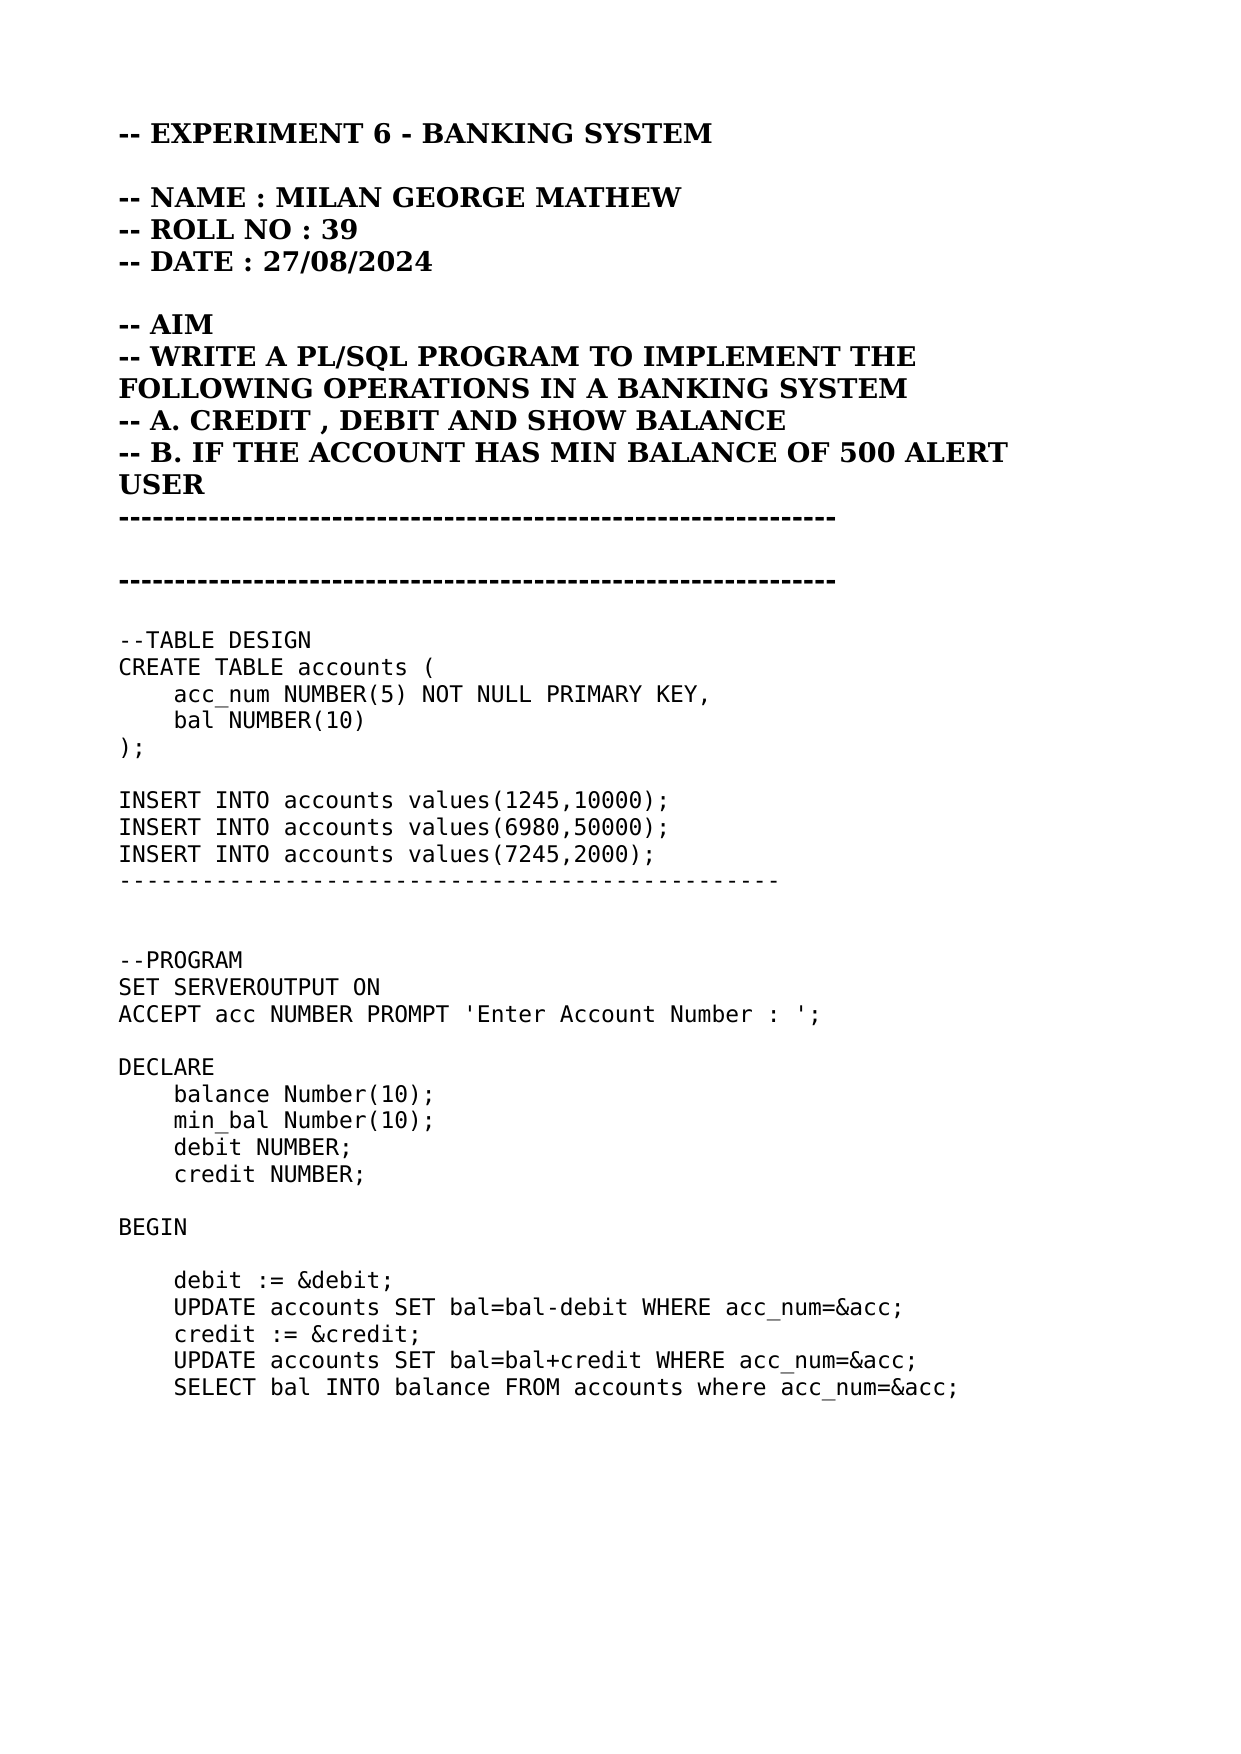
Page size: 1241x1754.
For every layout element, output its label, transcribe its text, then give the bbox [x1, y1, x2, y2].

text SELECT bal INTO balance FROM accounts where acc_num=&acc; [118, 1374, 1095, 1401]
text -- A. CREDIT , DEBIT AND SHOW BALANCE [118, 405, 1095, 437]
text -- AIM [118, 309, 1095, 341]
text BEGIN [118, 1214, 1095, 1241]
text credit NUMBER; [118, 1161, 1095, 1187]
text INSERT INTO accounts values(7245,2000); [118, 841, 1095, 867]
text ---------------------------------------------------------------- [118, 501, 1095, 532]
text UPDATE accounts SET bal=bal+credit WHERE acc_num=&acc; [118, 1347, 1095, 1374]
text DECLARE [118, 1054, 1095, 1081]
text -- DATE : 27/08/2024 [118, 246, 1095, 277]
text --PROGRAM [118, 947, 1095, 974]
text ---------------------------------------------------------------- [118, 564, 1095, 596]
text credit := &credit; [118, 1321, 1095, 1347]
text debit := &debit; [118, 1267, 1095, 1294]
text INSERT INTO accounts values(6980,50000); [118, 814, 1095, 841]
text -- EXPERIMENT 6 - BANKING SYSTEM [118, 118, 1095, 150]
text -- NAME : MILAN GEORGE MATHEW [118, 182, 1095, 214]
text balance Number(10); [118, 1081, 1095, 1107]
text --TABLE DESIGN [118, 627, 1095, 654]
text min_bal Number(10); [118, 1107, 1095, 1134]
text ------------------------------------------------ [118, 867, 1095, 894]
text bal NUMBER(10) [118, 707, 1095, 734]
text ); [118, 734, 1095, 761]
text CREATE TABLE accounts ( [118, 654, 1095, 681]
text acc_num NUMBER(5) NOT NULL PRIMARY KEY, [118, 681, 1095, 707]
text -- ROLL NO : 39 [118, 214, 1095, 246]
text UPDATE accounts SET bal=bal-debit WHERE acc_num=&acc; [118, 1294, 1095, 1321]
text -- WRITE A PL/SQL PROGRAM TO IMPLEMENT THE FOLLOWING OPERATIONS IN A BANKING SYSTEM [118, 341, 1095, 405]
text SET SERVEROUTPUT ON [118, 974, 1095, 1001]
text -- B. IF THE ACCOUNT HAS MIN BALANCE OF 500 ALERT USER [118, 437, 1095, 501]
text INSERT INTO accounts values(1245,10000); [118, 787, 1095, 814]
text ACCEPT acc NUMBER PROMPT 'Enter Account Number : '; [118, 1001, 1095, 1027]
text debit NUMBER; [118, 1134, 1095, 1161]
